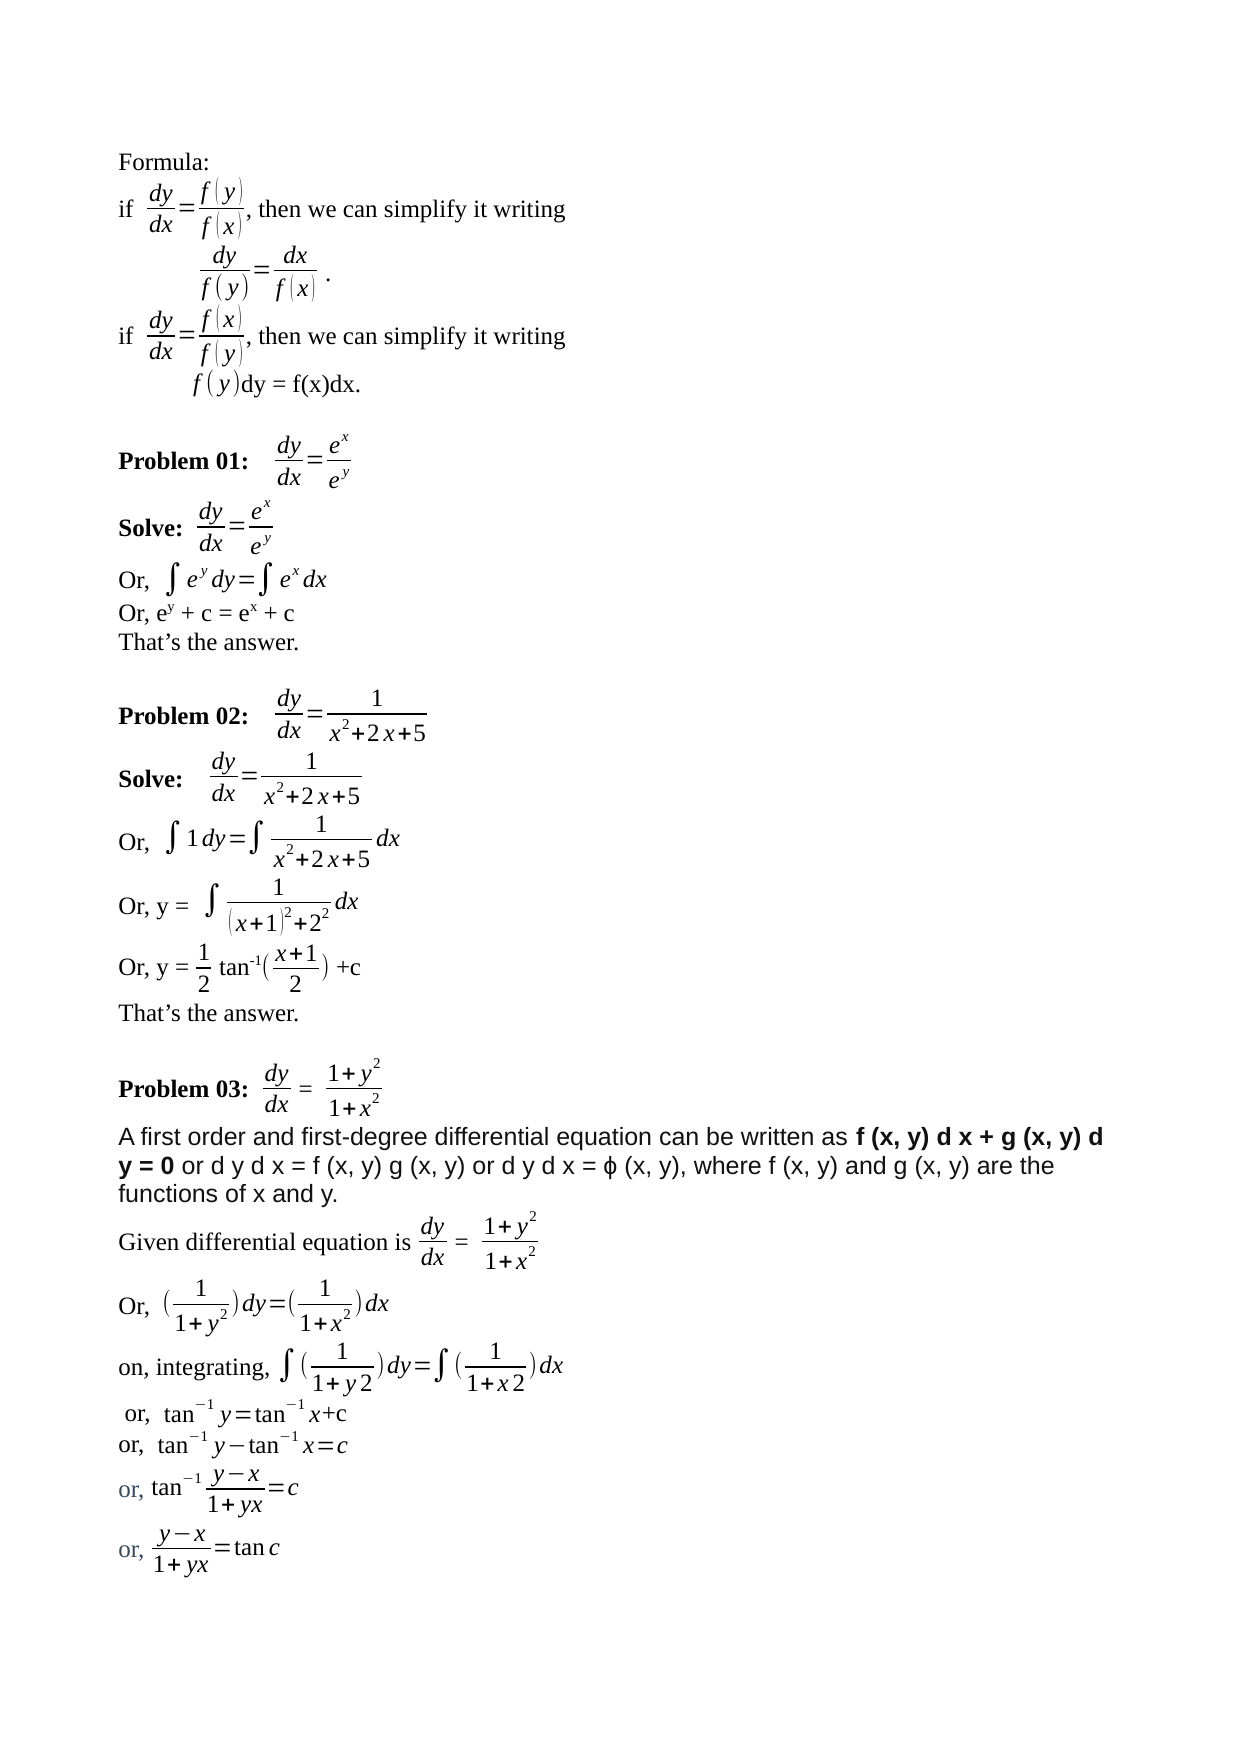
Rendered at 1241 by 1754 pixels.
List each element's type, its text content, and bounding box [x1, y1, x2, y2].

text Formula: [118, 147, 1122, 176]
text if , then we can simplify it writing [118, 303, 1122, 368]
text Or, y = [118, 873, 1122, 938]
text Or, ey + c = ex + c [118, 598, 1122, 627]
text or, [118, 1428, 1122, 1459]
text on, integrating, [118, 1337, 1122, 1397]
text A first order and first-degree differential equation can be written as f (x, y) d x + g (x, y) d y = 0 or d y d x = f (x, y) g (x, y) or d y d x = ϕ (x, y), where f (x, y) and g (x, y) are the functions of x and y. [118, 1122, 1122, 1208]
text Problem 02: [118, 684, 1122, 747]
text or, [118, 1518, 1122, 1578]
text Or, y = tan-1 +c [118, 938, 1122, 998]
text . [118, 241, 1122, 303]
text Given differential equation is = [118, 1208, 1122, 1274]
text That’s the answer. [118, 627, 1122, 656]
text Or, [118, 810, 1122, 873]
text Or, [118, 560, 1122, 598]
text dy = f(x)dx. [118, 368, 1122, 399]
text Solve: [118, 494, 1122, 560]
text if , then we can simplify it writing [118, 176, 1122, 241]
text Or, [118, 1274, 1122, 1337]
text Problem 03: = [118, 1056, 1122, 1122]
text Solve: [118, 747, 1122, 810]
text or, +c [118, 1397, 1122, 1428]
text Problem 01: [118, 427, 1122, 494]
text That’s the answer. [118, 998, 1122, 1027]
text or, [118, 1459, 1122, 1518]
